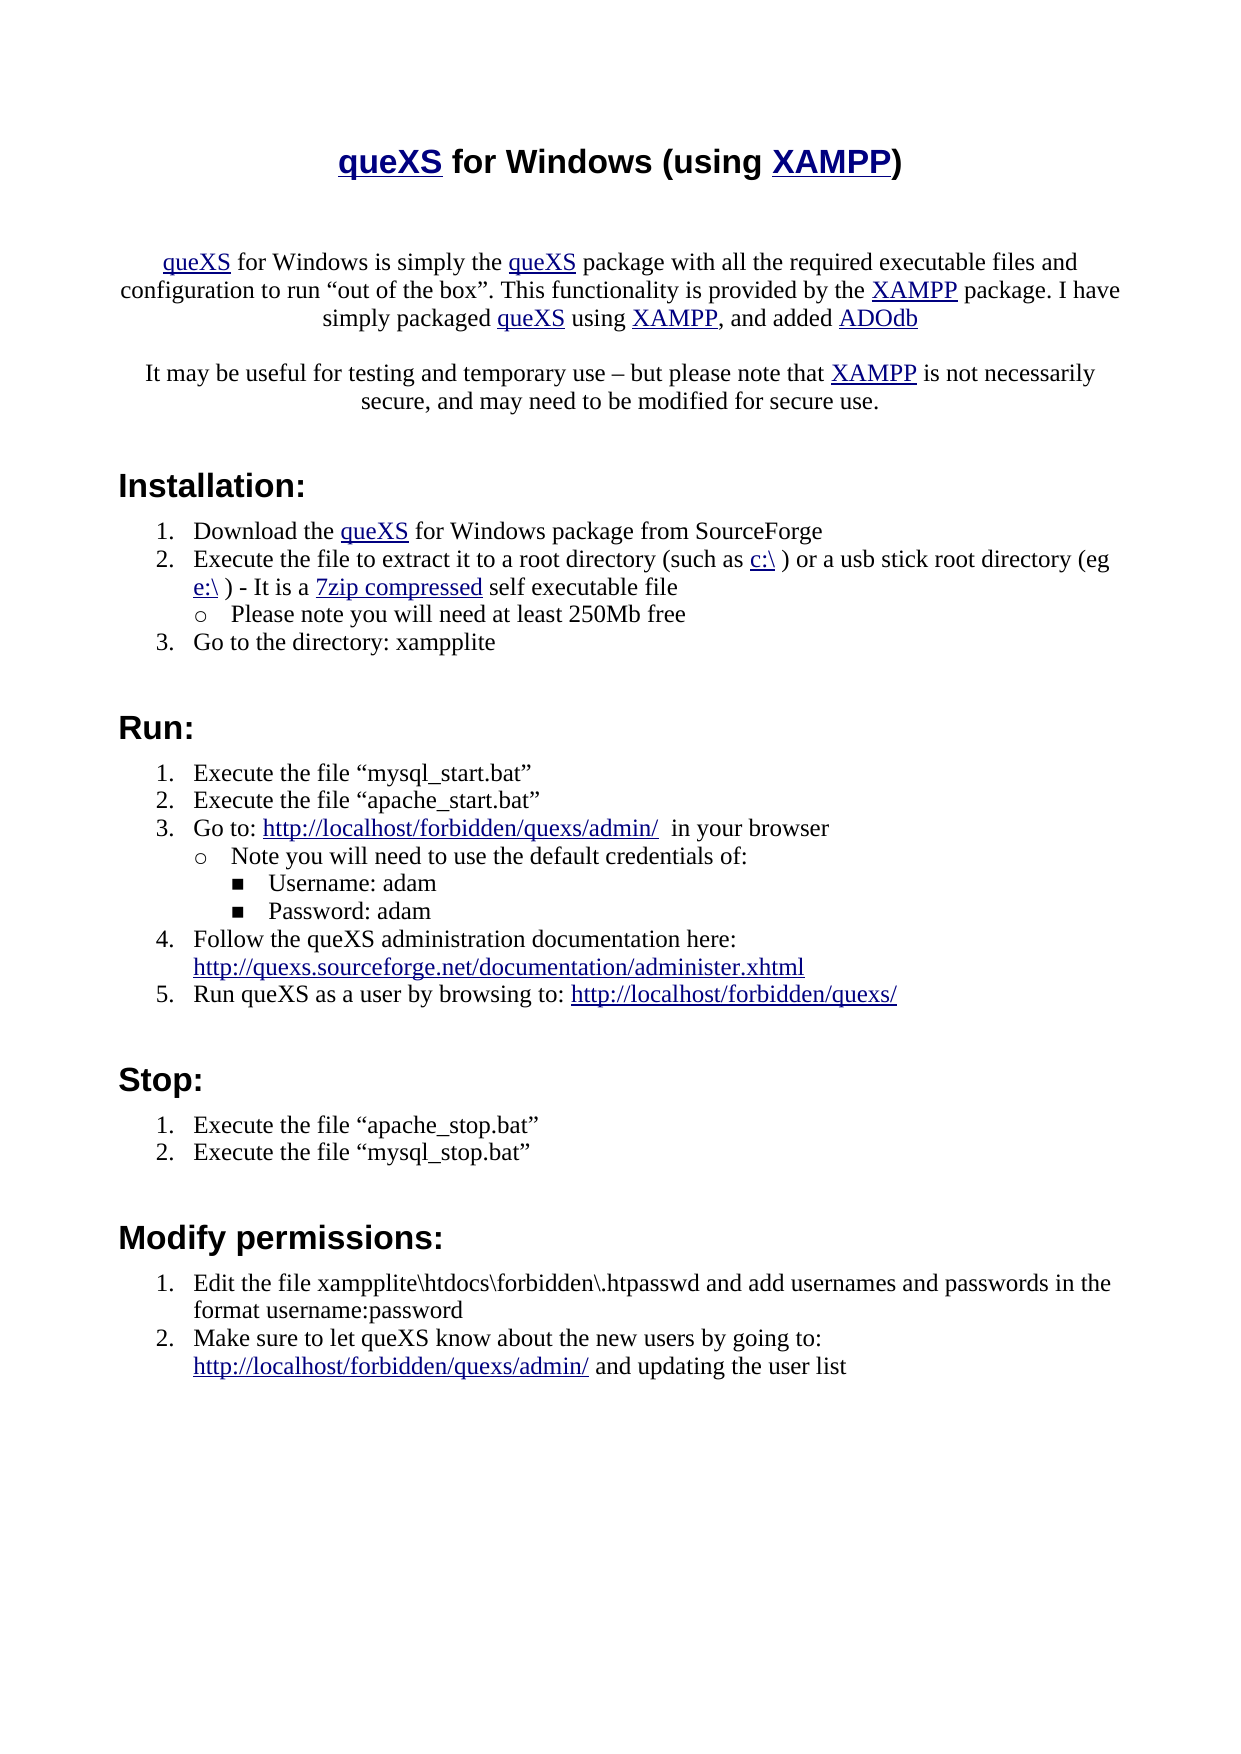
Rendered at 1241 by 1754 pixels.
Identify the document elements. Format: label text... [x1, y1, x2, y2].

subtitle Modify permissions: [118, 1219, 1122, 1256]
subtitle Stop: [118, 1061, 1122, 1098]
list Execute the file “apache_start.bat” [156, 786, 1122, 814]
list Note you will need to use the default credentials of: [193, 842, 1122, 869]
list Execute the file “apache_stop.bat” [156, 1111, 1122, 1138]
subtitle Run: [118, 709, 1122, 746]
list Username: adam [231, 869, 1122, 897]
list Edit the file xampplite\htdocs\forbidden\.htpasswd and add usernames and passwords in the format username:password [156, 1269, 1122, 1324]
list Please note you will need at least 250Mb free [193, 601, 1122, 628]
text queXS for Windows is simply the queXS package with all the required executable files and configuration to run “out of the box”. This functionality is provided by the XAMPP package. I have simply packaged queXS using XAMPP, and added ADOdb [118, 248, 1122, 332]
list Follow the queXS administration documentation here: http://quexs.sourceforge.net/documentation/administer.xhtml [156, 925, 1122, 980]
list Run queXS as a user by browsing to: http://localhost/forbidden/quexs/ [156, 980, 1122, 1008]
list Go to: http://localhost/forbidden/quexs/admin/ in your browser [156, 814, 1122, 842]
text It may be useful for testing and temporary use – but please note that XAMPP is not necessarily secure, and may need to be modified for secure use. [118, 359, 1122, 415]
list Go to the directory: xampplite [156, 628, 1122, 656]
list Execute the file “mysql_stop.bat” [156, 1138, 1122, 1166]
subtitle Installation: [118, 467, 1122, 505]
list Download the queXS for Windows package from SourceForge [156, 517, 1122, 545]
list Execute the file to extract it to a root directory (such as c:\ ) or a usb stick root directory (eg e:\ ) - It is a 7zip compressed self executable file [156, 545, 1122, 601]
list Execute the file “mysql_start.bat” [156, 759, 1122, 786]
list Password: adam [231, 897, 1122, 925]
subtitle queXS for Windows (using XAMPP) [118, 143, 1122, 181]
list Make sure to let queXS know about the new users by going to: http://localhost/forbidden/quexs/admin/ and updating the user list [156, 1324, 1122, 1380]
